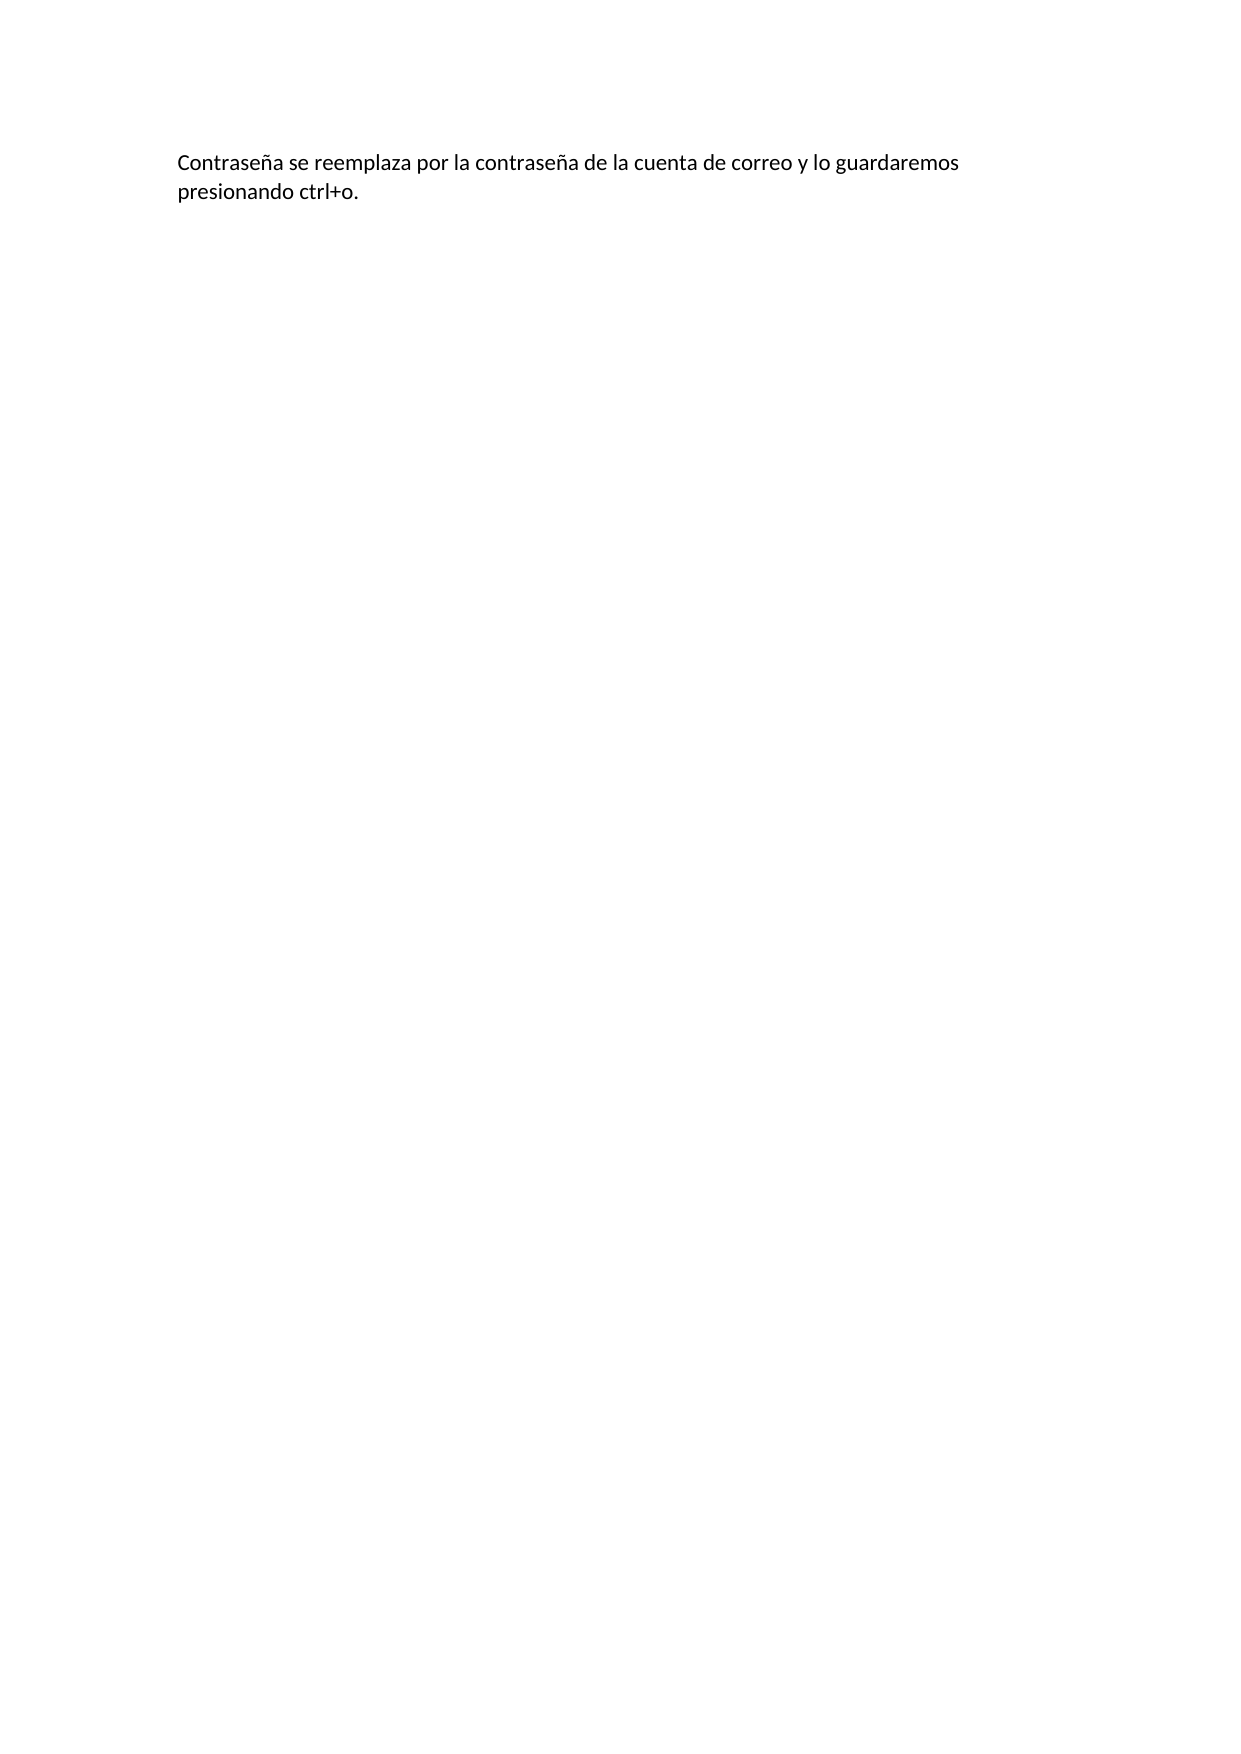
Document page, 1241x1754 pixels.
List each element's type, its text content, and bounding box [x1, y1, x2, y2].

text Contraseña se reemplaza por la contraseña de la cuenta de correo y lo guardaremos presionando ctrl+o. [177, 148, 1063, 205]
